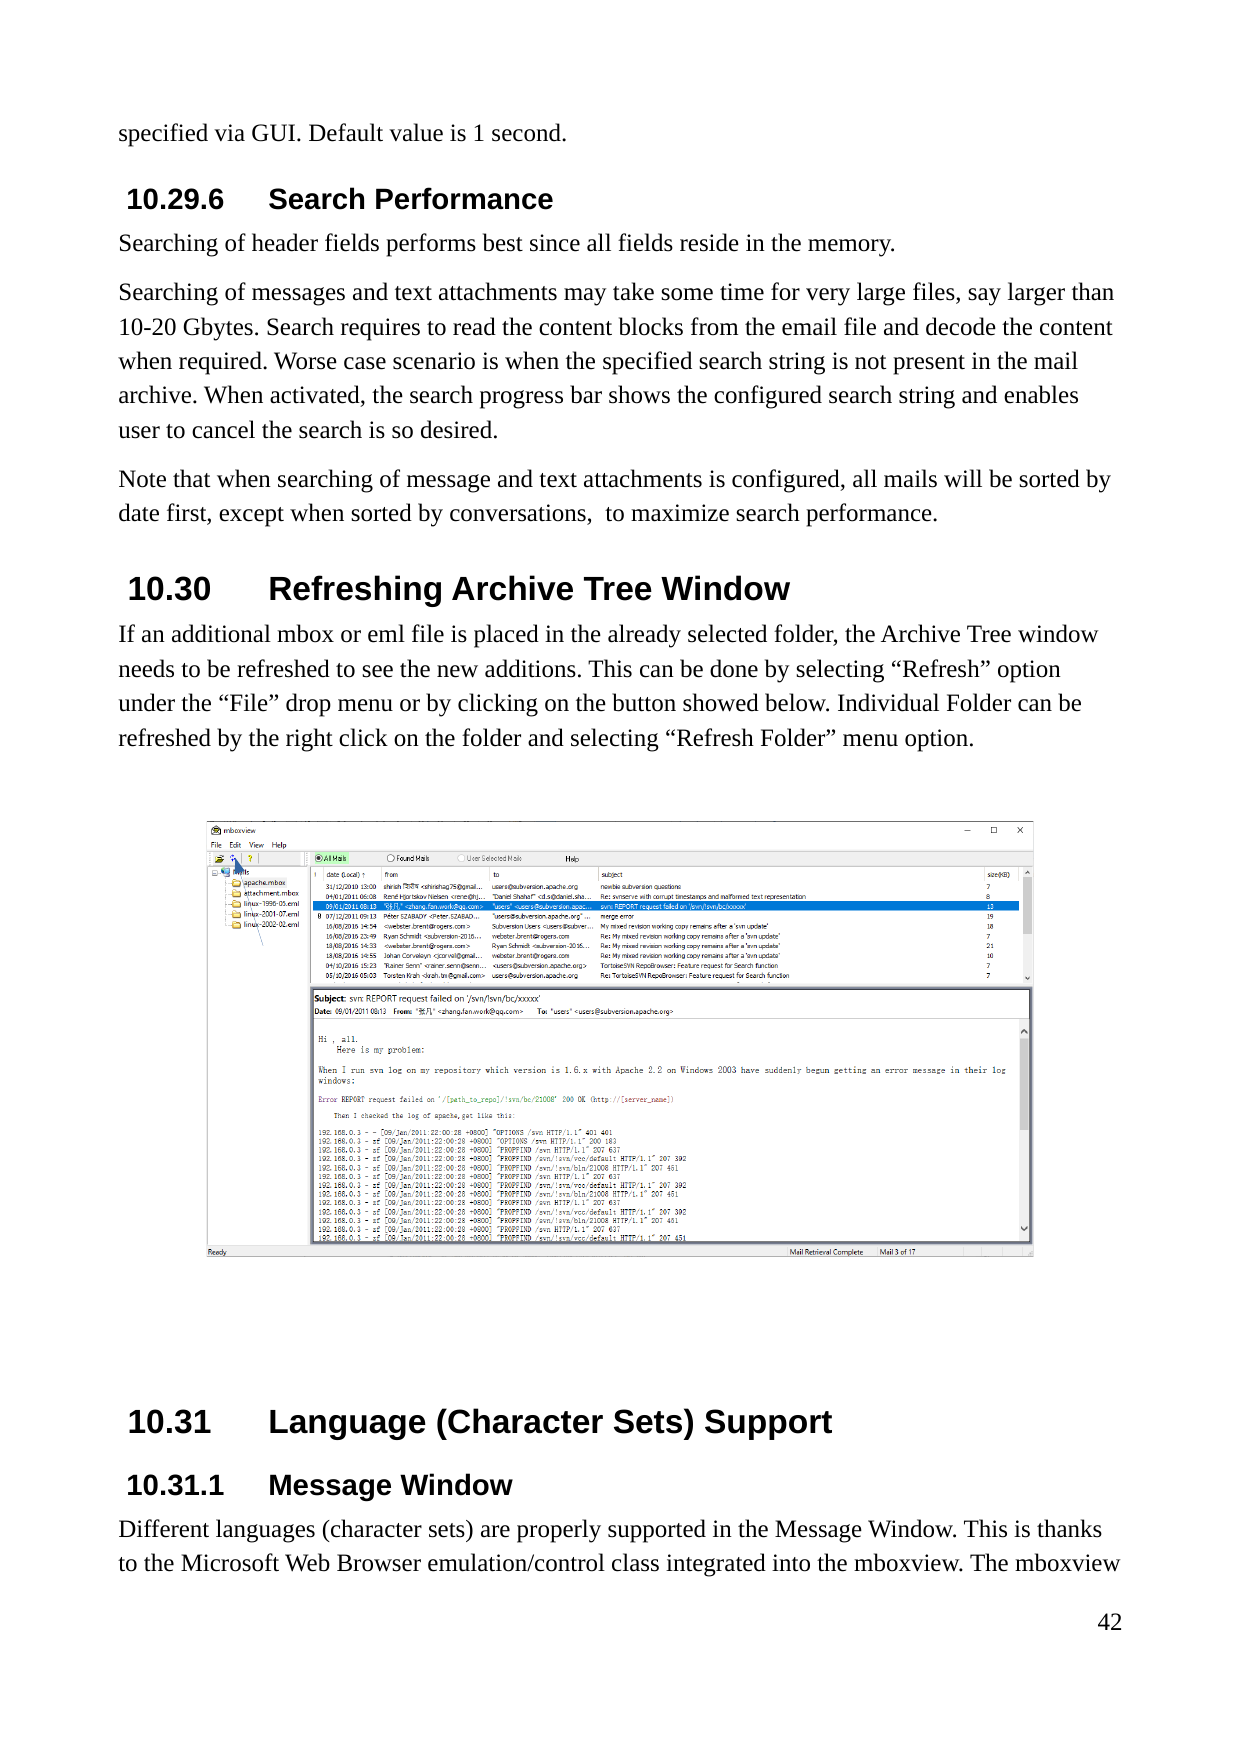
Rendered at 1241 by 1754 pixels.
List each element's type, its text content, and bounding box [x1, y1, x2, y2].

text Note that when searching of message and text attachments is configured, all mails will be sorted by date first, except when sorted by conversations, to maximize search performance. [118, 464, 1122, 527]
subtitle Refreshing Archive Tree Window [118, 568, 1122, 607]
text Searching of header fields performs best since all fields reside in the memory. [118, 228, 1122, 257]
text If an additional mbox or eml file is placed in the already selected folder, the Archive Tree window needs to be refreshed to see the new additions. This can be done by selecting “Refresh” option under the “File” drop menu or by clicking on the button showed below. Individual Folder can be refreshed by the right click on the folder and selecting “Refresh Folder” menu option. [118, 619, 1122, 752]
picture [206, 821, 1034, 1257]
text Different languages (character sets) are properly supported in the Message Window. This is thanks to the Microsoft Web Browser emulation/control class integrated into the mboxview. The mboxview [118, 1514, 1122, 1577]
text Searching of messages and text attachments may take some time for very large files, say larger than 10-20 Gbytes. Search requires to read the content blocks from the email file and decode the content when required. Worse case scenario is when the specified search string is not present in the mail archive. When activated, the search progress bar shows the configured search string and enables user to cancel the search is so desired. [118, 277, 1122, 444]
subtitle Search Performance [118, 182, 1122, 216]
subtitle Language (Character Sets) Support [118, 1402, 1122, 1441]
text specified via GUI. Default value is 1 second. [118, 118, 1122, 147]
subtitle Message Window [118, 1468, 1122, 1501]
